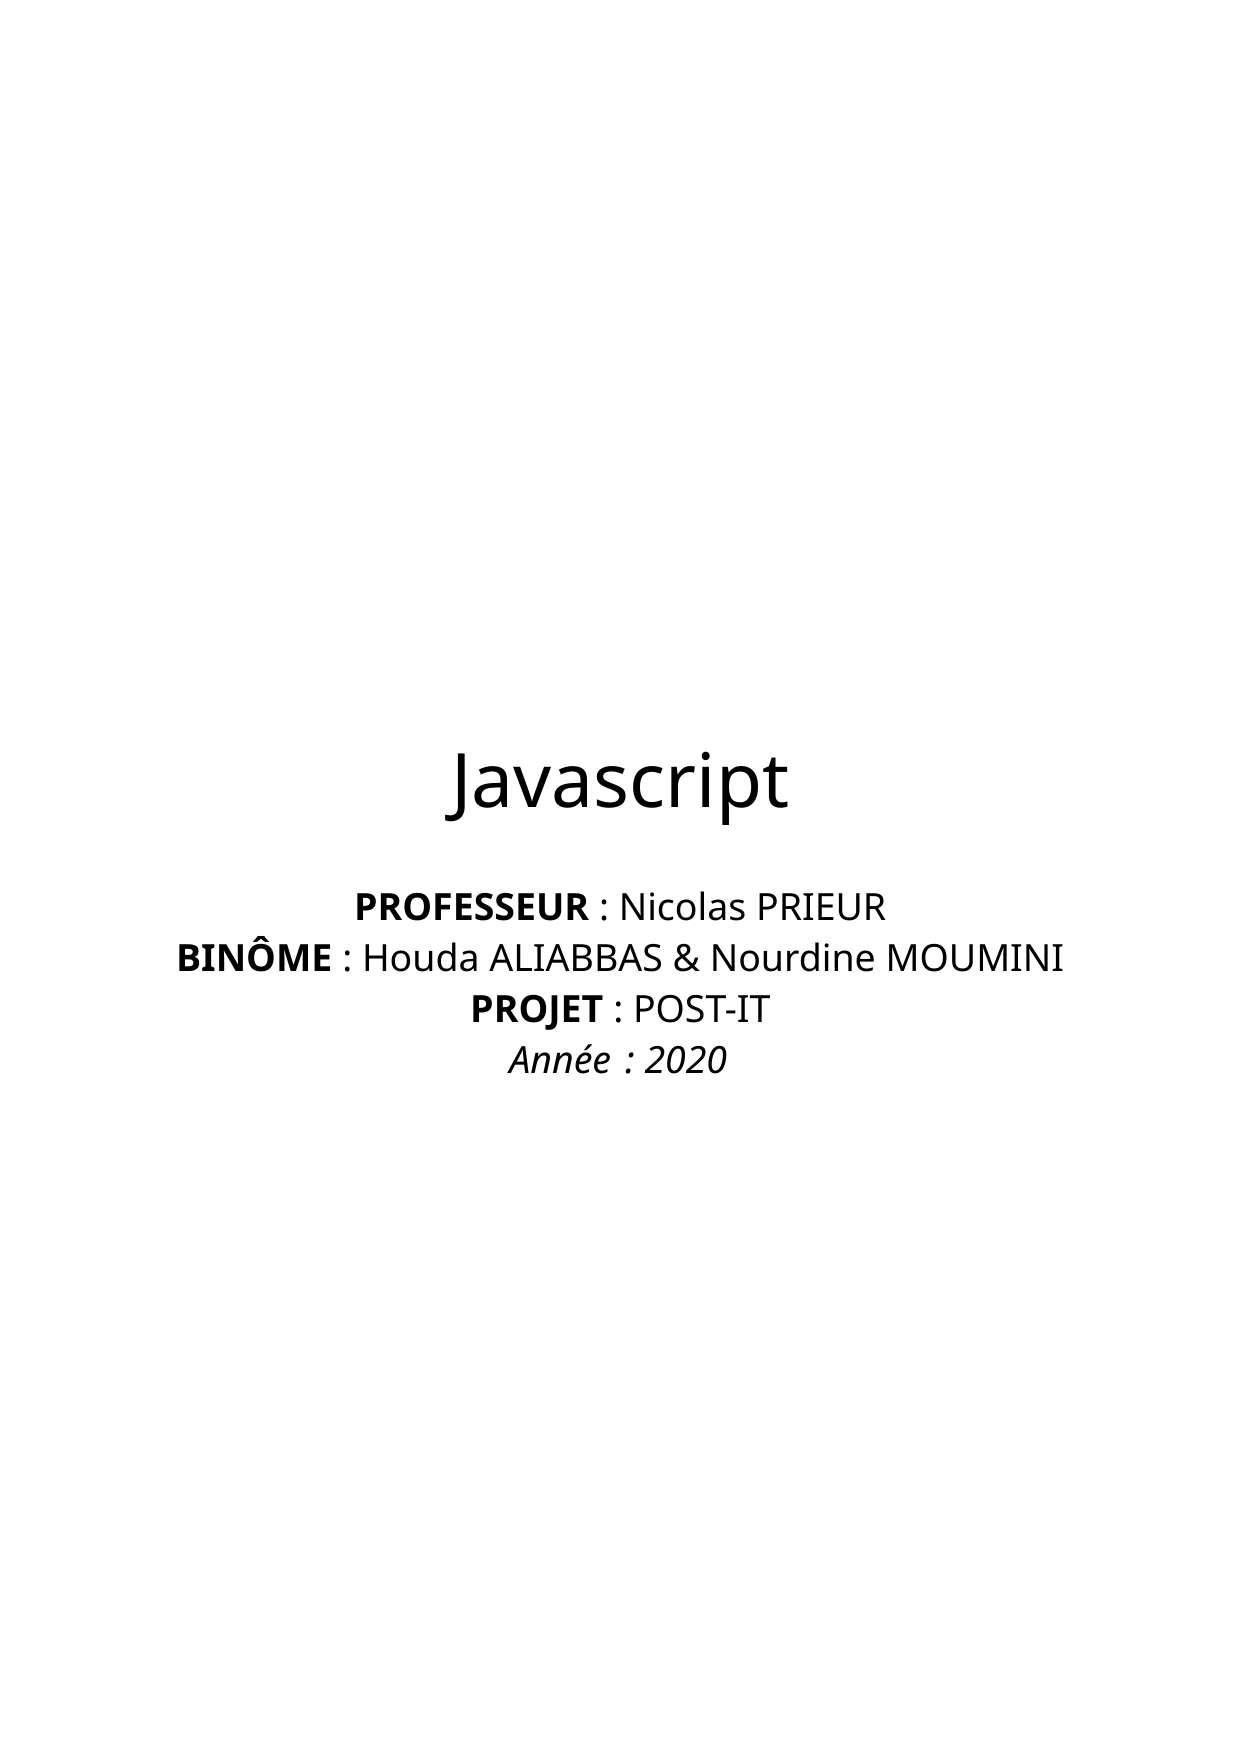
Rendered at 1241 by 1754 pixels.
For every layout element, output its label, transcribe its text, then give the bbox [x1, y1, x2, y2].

text Javascript [118, 727, 1122, 829]
text PROJET : POST-IT [118, 982, 1122, 1033]
text PROFESSEUR : Nicolas PRIEUR [118, 880, 1122, 931]
text Année : 2020 [118, 1033, 1122, 1084]
text BINÔME : Houda ALIABBAS & Nourdine MOUMINI [118, 931, 1122, 982]
